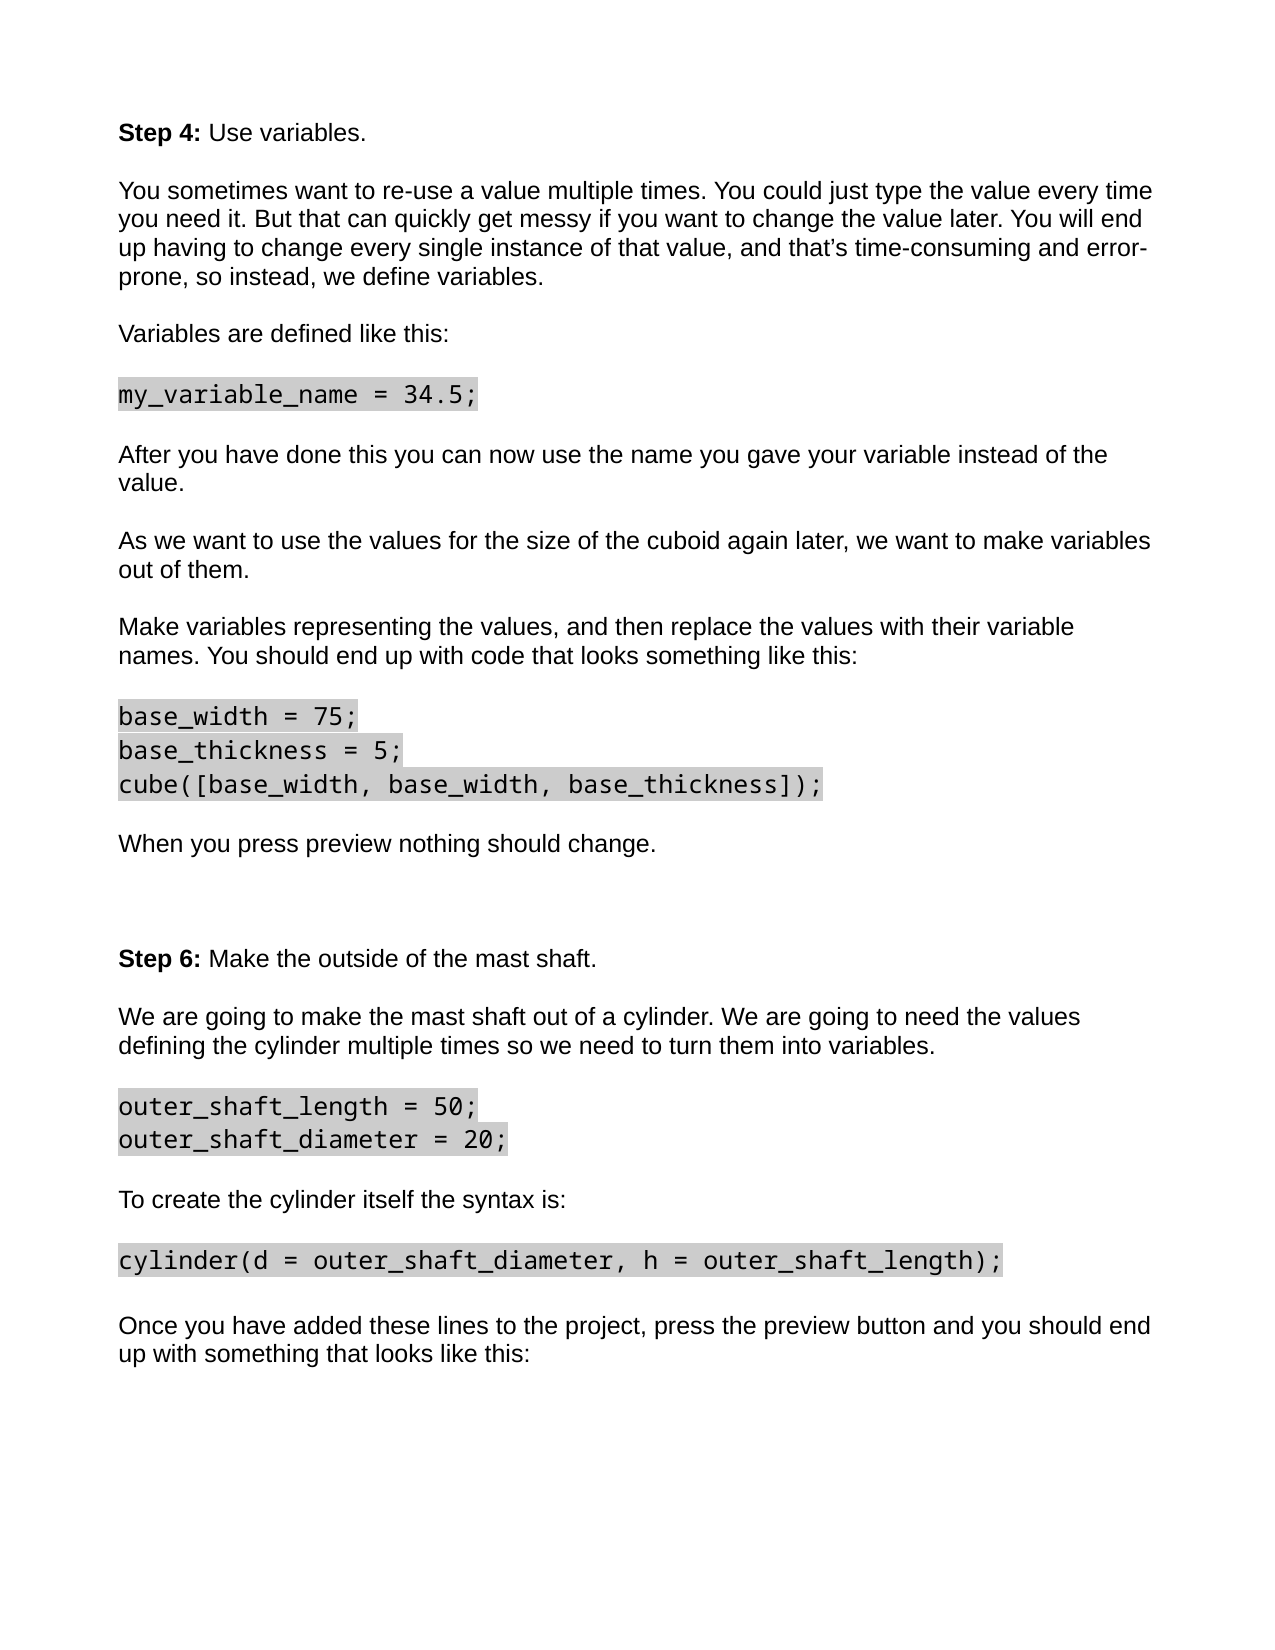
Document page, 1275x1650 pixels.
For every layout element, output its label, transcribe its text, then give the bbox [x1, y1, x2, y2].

text outer_shaft_diameter = 20; [118, 1122, 1157, 1156]
text cube([base_width, base_width, base_thickness]); [118, 767, 1157, 801]
text Step 4: Use variables. [118, 118, 1157, 147]
text base_thickness = 5; [118, 732, 1157, 767]
text To create the cylinder itself the syntax is: [118, 1185, 1157, 1214]
text Make variables representing the values, and then replace the values with their variable names. You should end up with code that looks something like this: [118, 612, 1157, 670]
text We are going to make the mast shaft out of a cylinder. We are going to need the values defining the cylinder multiple times so we need to turn them into variables. [118, 1002, 1157, 1059]
text As we want to use the values for the size of the cuboid again later, we want to make variables out of them. [118, 526, 1157, 583]
text After you have done this you can now use the name you gave your variable instead of the value. [118, 440, 1157, 497]
text When you press preview nothing should change. [118, 829, 1157, 858]
text Once you have added these lines to the project, press the preview button and you should end up with something that looks like this: [118, 1311, 1157, 1368]
text cylinder(d = outer_shaft_diameter, h = outer_shaft_length); [118, 1242, 1157, 1277]
text Variables are defined like this: [118, 319, 1157, 348]
text You sometimes want to re-use a value multiple times. You could just type the value every time you need it. But that can quickly get messy if you want to change the value later. You will end up having to change every single instance of that value, and that’s time-consuming and error-prone, so instead, we define variables. [118, 176, 1157, 291]
text Step 6: Make the outside of the mast shaft. [118, 944, 1157, 973]
text my_variable_name = 34.5; [118, 377, 1157, 411]
text outer_shaft_length = 50; [118, 1088, 1157, 1122]
text base_width = 75; [118, 698, 1157, 732]
